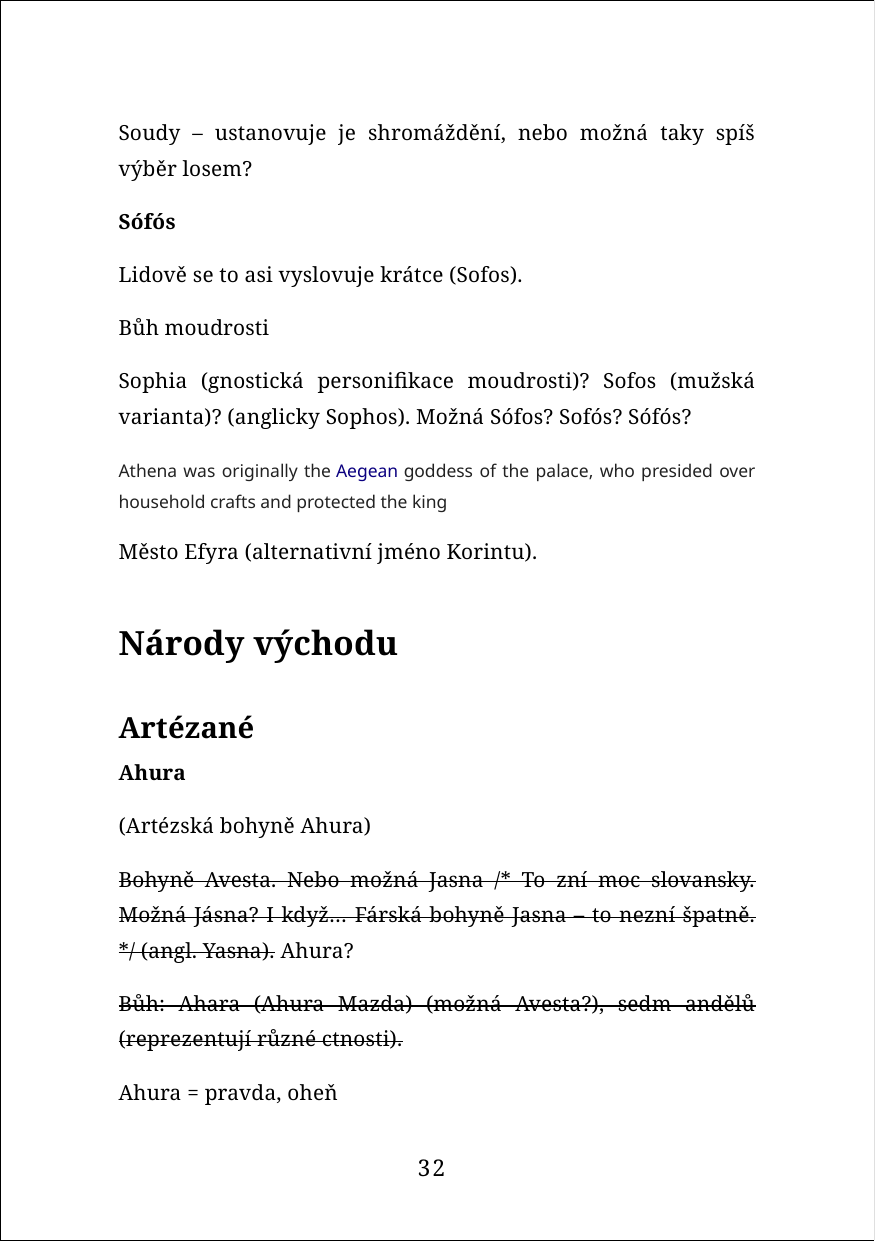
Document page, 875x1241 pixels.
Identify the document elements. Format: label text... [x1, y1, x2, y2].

subtitle Artézané [118, 707, 756, 747]
text Bohyně Avesta. Nebo možná Jasna /* To zní moc slovansky. Možná Jásna? I když… Fárská bohyně Jasna – to nezní špatně. */ (angl. Yasna). Ahura? [118, 882, 756, 917]
text Město Efyra (alternativní jméno Korintu). [118, 537, 756, 566]
text Bůh moudrosti [118, 313, 756, 342]
text Lidově se to asi vyslovuje krátce (Sofos). [118, 260, 756, 289]
text Athena was originally the Aegean goddess of the palace, who presided over household crafts and protected the king [118, 455, 756, 514]
text Ahura [118, 758, 756, 787]
text Bohyně Avesta. Nebo možná Jasna /* To zní moc slovansky. Možná Jásna? I když… Fárská bohyně Jasna – to nezní špatně. */ (angl. Yasna). Ahura? [118, 865, 756, 881]
text Soudy – ustanovuje je shromáždění, nebo možná taky spíš výběr losem? [118, 118, 756, 182]
text Ahura = pravda, oheň [118, 1078, 756, 1106]
text Bůh: Ahara (Ahura Mazda) (možná Avesta?), sedm andělů (reprezentují různé ctnosti). [118, 1006, 756, 1053]
text (Artézská bohyně Ahura) [118, 812, 756, 840]
text Sófós [118, 207, 756, 235]
subtitle Národy východu [118, 620, 756, 666]
text Bohyně Avesta. Nebo možná Jasna /* To zní moc slovansky. Možná Jásna? I když… Fárská bohyně Jasna – to nezní špatně. */ (angl. Yasna). Ahura? [118, 918, 756, 964]
text Bůh: Ahara (Ahura Mazda) (možná Avesta?), sedm andělů (reprezentují různé ctnosti). [118, 989, 756, 1005]
text Sophia (gnostická personifikace moudrosti)? Sofos (mužská varianta)? (anglicky Sophos). Možná Sófos? Sofós? Sófós? [118, 367, 756, 431]
